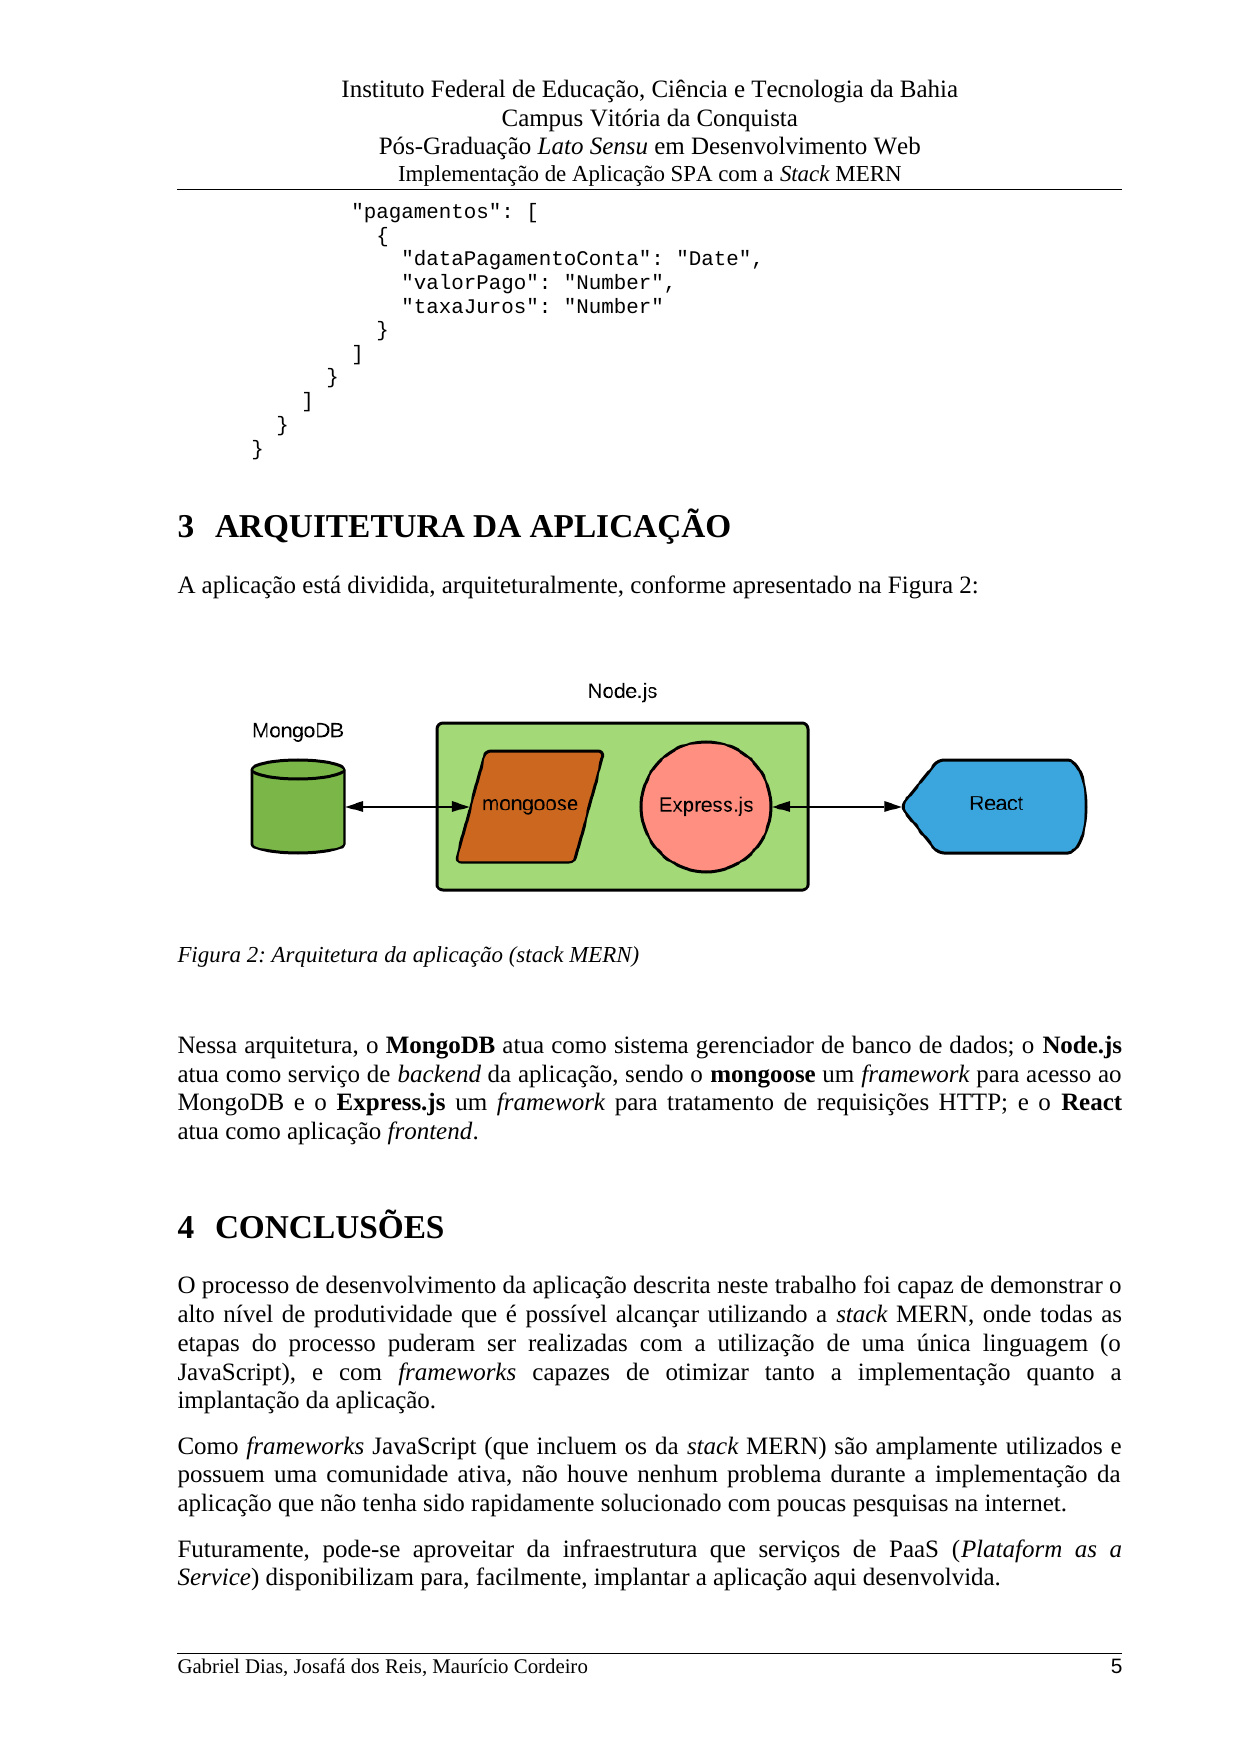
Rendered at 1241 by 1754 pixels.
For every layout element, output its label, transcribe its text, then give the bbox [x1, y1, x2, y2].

text } [251, 367, 1122, 390]
picture [177, 627, 1123, 927]
text A aplicação está dividida, arquiteturalmente, conforme apresentado na Figura 2: [177, 570, 1122, 599]
text O processo de desenvolvimento da aplicação descrita neste trabalho foi capaz de demonstrar o alto nível de produtividade que é possível alcançar utilizando a stack MERN, onde todas as etapas do processo puderam ser realizadas com a utilização de uma única linguagem (o JavaScript), e com frameworks capazes de otimizar tanto a implementação quanto a implantação da aplicação. [177, 1270, 1122, 1414]
text ] [251, 390, 1122, 414]
text "dataPagamentoConta": "Date", [251, 248, 1122, 272]
text Nessa arquitetura, o MongoDB atua como sistema gerenciador de banco de dados; o Node.js atua como serviço de backend da aplicação, sendo o mongoose um framework para acesso ao MongoDB e o Express.js um framework para tratamento de requisições HTTP; e o React atua como aplicação frontend. [177, 1030, 1122, 1145]
text } [251, 437, 1122, 461]
text Figura 2: Arquitetura da aplicação (stack MERN) [177, 927, 1122, 968]
text Futuramente, pode-se aproveitar da infraestrutura que serviços de PaaS (Plataform as a Service) disponibilizam para, facilmente, implantar a aplicação aqui desenvolvida. [177, 1534, 1122, 1591]
subtitle ARQUITETURA DA APLICAÇÃO [177, 507, 1122, 545]
text "pagamentos": [ [251, 201, 1122, 225]
text "valorPago": "Number", [251, 272, 1122, 296]
text } [251, 414, 1122, 437]
text Como frameworks JavaScript (que incluem os da stack MERN) são amplamente utilizados e possuem uma comunidade ativa, não houve nenhum problema durante a implementação da aplicação que não tenha sido rapidamente solucionado com poucas pesquisas na internet. [177, 1431, 1122, 1517]
subtitle CONCLUSÕES [177, 1207, 1122, 1245]
text ] [251, 343, 1122, 367]
text } [251, 319, 1122, 343]
text { [251, 225, 1122, 248]
text "taxaJuros": "Number" [251, 296, 1122, 319]
